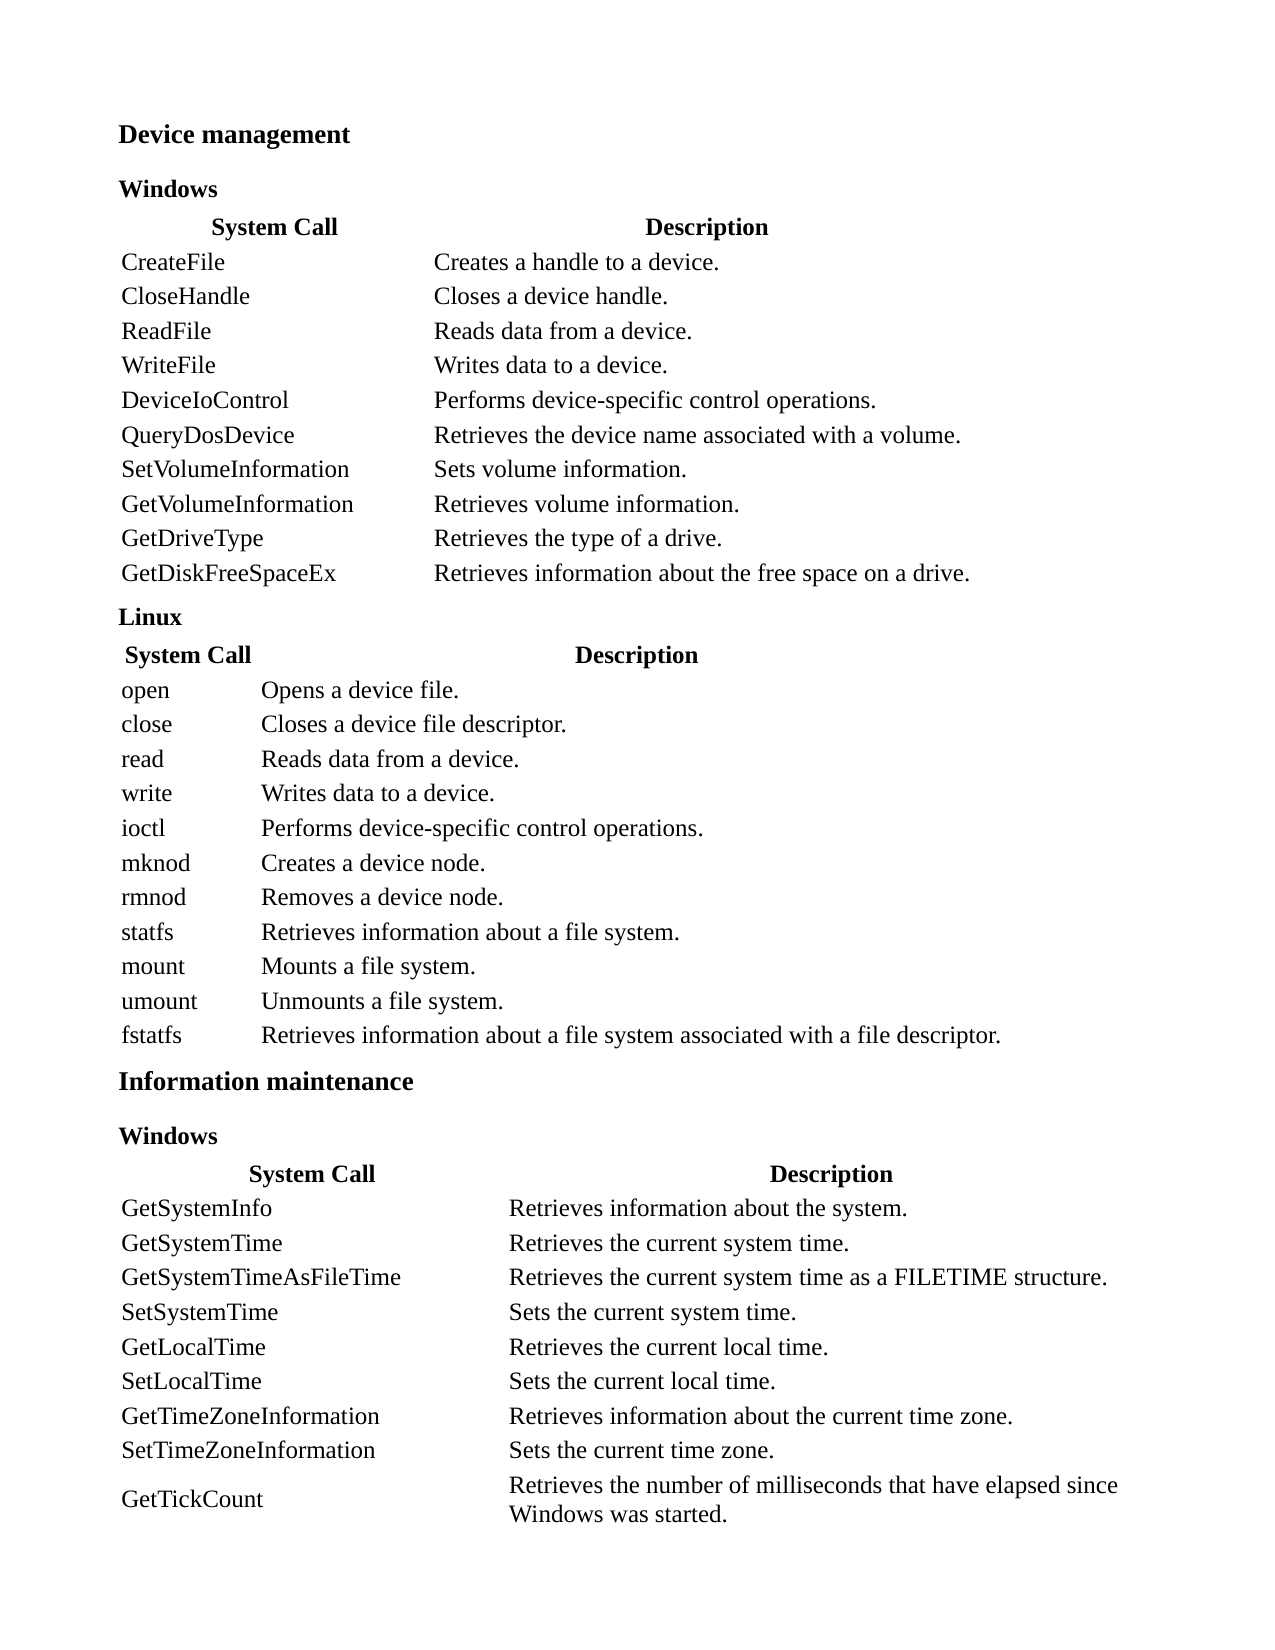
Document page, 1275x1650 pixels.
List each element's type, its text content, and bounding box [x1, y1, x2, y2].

table_header Description [431, 209, 983, 244]
table_cell Performs device-specific control operations. [258, 810, 1016, 845]
table_cell close [118, 706, 258, 741]
table_cell ioctl [118, 810, 258, 845]
table_cell mknod [118, 845, 258, 879]
table_cell ReadFile [118, 313, 431, 348]
table_cell Retrieves the number of milliseconds that have elapsed since Windows was started. [506, 1467, 1157, 1530]
table_cell WriteFile [118, 348, 431, 382]
table_cell Writes data to a device. [431, 348, 983, 382]
subtitle Information maintenance [118, 1065, 1157, 1096]
table_cell SetVolumeInformation [118, 451, 431, 486]
table_cell CloseHandle [118, 279, 431, 313]
table_cell Retrieves information about a file system. [258, 914, 1016, 948]
table_header Description [258, 637, 1016, 672]
table_cell Closes a device handle. [431, 279, 983, 313]
table_cell CreateFile [118, 244, 431, 278]
table_cell SetLocalTime [118, 1363, 506, 1398]
table_cell Retrieves the device name associated with a volume. [431, 417, 983, 451]
table_cell Retrieves information about the current time zone. [506, 1398, 1157, 1432]
table_header System Call [118, 637, 258, 672]
table_cell SetTimeZoneInformation [118, 1433, 506, 1467]
table_cell GetVolumeInformation [118, 486, 431, 521]
table_cell Performs device-specific control operations. [431, 382, 983, 417]
table_cell Creates a device node. [258, 845, 1016, 879]
table_cell DeviceIoControl [118, 382, 431, 417]
subtitle Windows [118, 174, 1157, 203]
table_cell Removes a device node. [258, 879, 1016, 914]
table_cell Mounts a file system. [258, 949, 1016, 983]
table_cell open [118, 672, 258, 706]
subtitle Linux [118, 602, 1157, 631]
table_cell Retrieves the type of a drive. [431, 521, 983, 555]
table_cell rmnod [118, 879, 258, 914]
table_cell SetSystemTime [118, 1294, 506, 1329]
table_cell Writes data to a device. [258, 776, 1016, 810]
table_cell Creates a handle to a device. [431, 244, 983, 278]
table_cell Closes a device file descriptor. [258, 706, 1016, 741]
table_cell GetLocalTime [118, 1329, 506, 1363]
table_cell GetTimeZoneInformation [118, 1398, 506, 1432]
table_cell fstatfs [118, 1018, 258, 1052]
table_cell Retrieves the current system time. [506, 1225, 1157, 1259]
subtitle Device management [118, 118, 1157, 149]
table_cell Unmounts a file system. [258, 983, 1016, 1018]
subtitle Windows [118, 1121, 1157, 1149]
table_cell write [118, 776, 258, 810]
table_cell Sets the current local time. [506, 1363, 1157, 1398]
table_cell GetDiskFreeSpaceEx [118, 555, 431, 590]
table_cell GetTickCount [118, 1467, 506, 1530]
table_cell GetSystemTime [118, 1225, 506, 1259]
table_cell read [118, 741, 258, 776]
table_cell GetSystemInfo [118, 1190, 506, 1225]
table_cell Retrieves the current system time as a FILETIME structure. [506, 1260, 1157, 1294]
table_header System Call [118, 209, 431, 244]
table_cell Retrieves information about the system. [506, 1190, 1157, 1225]
table_cell Retrieves volume information. [431, 486, 983, 521]
table_cell Reads data from a device. [431, 313, 983, 348]
table_header System Call [118, 1156, 506, 1190]
table_cell mount [118, 949, 258, 983]
table_cell statfs [118, 914, 258, 948]
table_cell Retrieves the current local time. [506, 1329, 1157, 1363]
table_cell Sets the current system time. [506, 1294, 1157, 1329]
table_cell Opens a device file. [258, 672, 1016, 706]
table_cell GetSystemTimeAsFileTime [118, 1260, 506, 1294]
table_cell umount [118, 983, 258, 1018]
table_cell GetDriveType [118, 521, 431, 555]
table_cell Sets the current time zone. [506, 1433, 1157, 1467]
table_cell Retrieves information about the free space on a drive. [431, 555, 983, 590]
table_cell QueryDosDevice [118, 417, 431, 451]
table_cell Retrieves information about a file system associated with a file descriptor. [258, 1018, 1016, 1052]
table_cell Sets volume information. [431, 451, 983, 486]
table_cell Reads data from a device. [258, 741, 1016, 776]
table_header Description [506, 1156, 1157, 1190]
